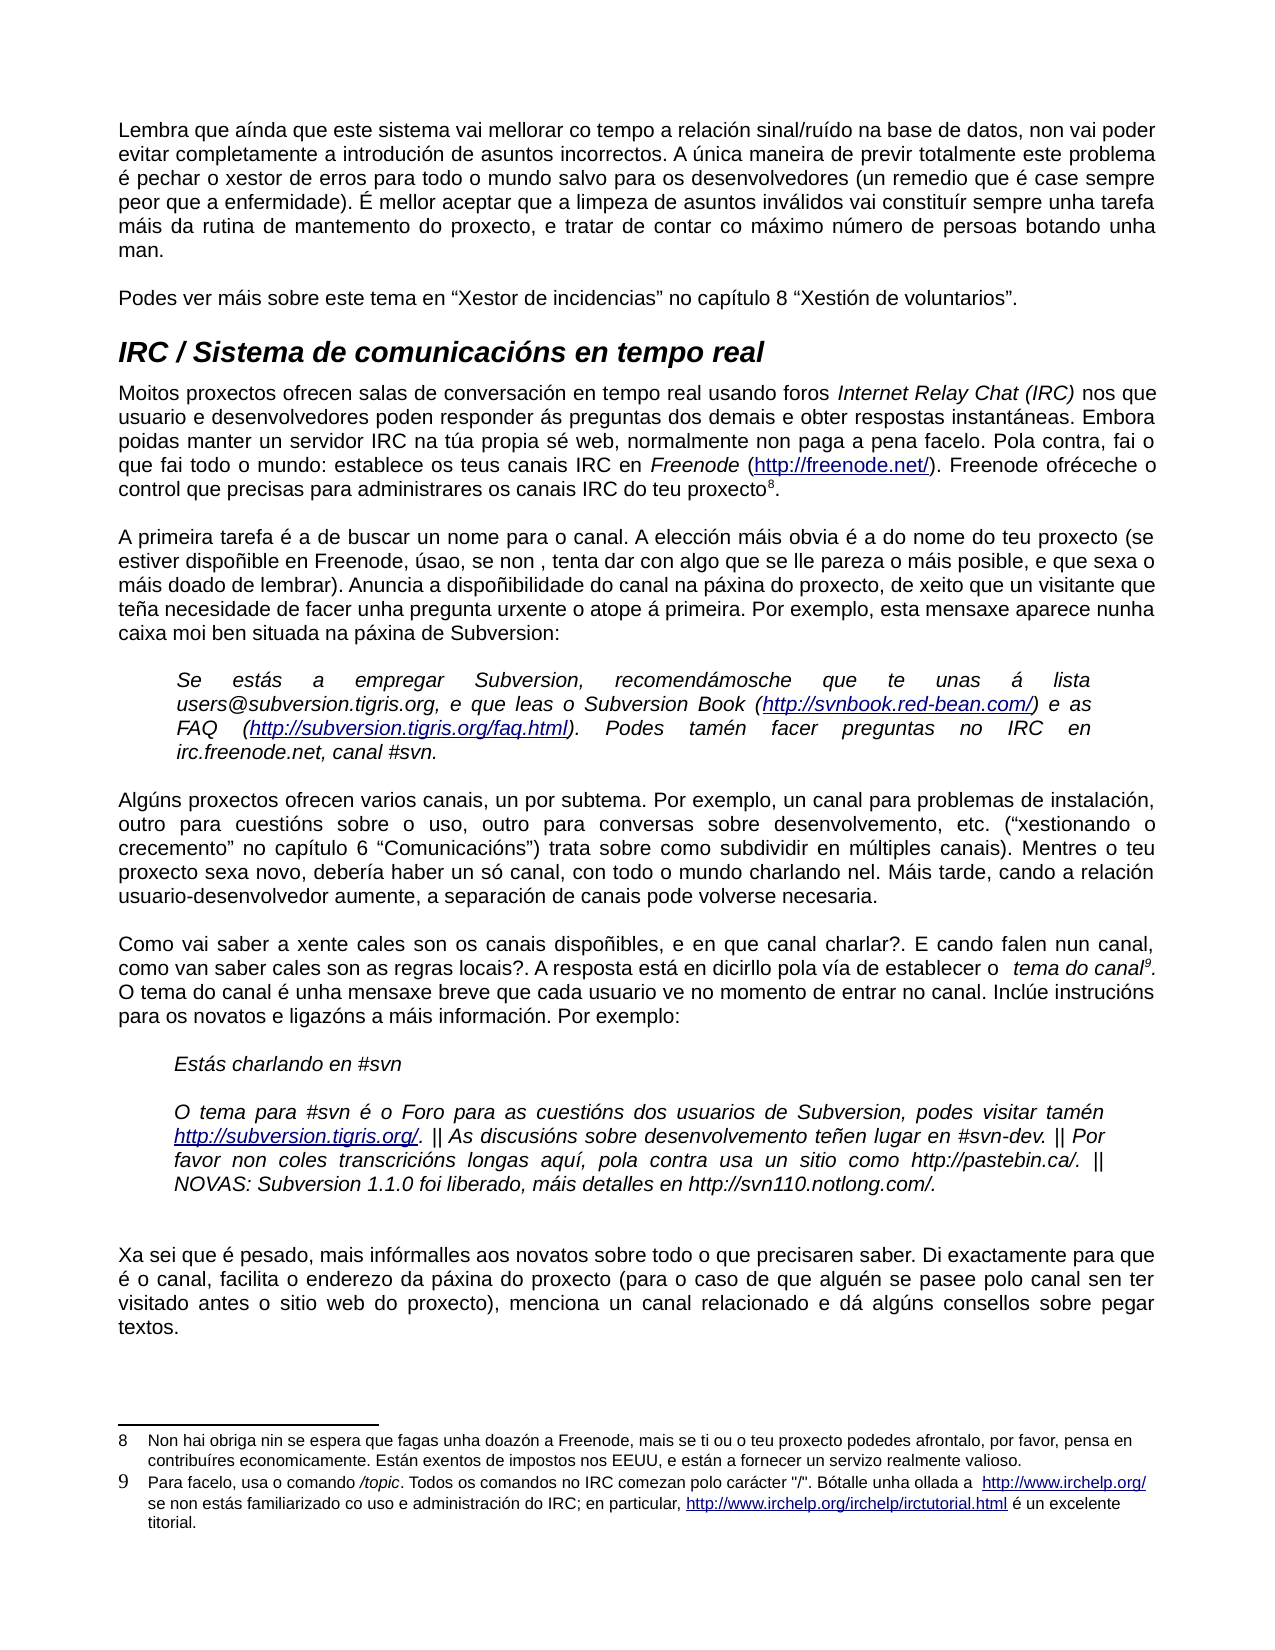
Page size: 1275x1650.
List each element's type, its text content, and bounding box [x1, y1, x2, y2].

text Se estás a empregar Subversion, recomendámosche que te unas á lista users@subversion.tigris.org, e que leas o Subversion Book (http://svnbook.red-bean.com/) e as FAQ (http://subversion.tigris.org/faq.html). Podes tamén facer preguntas no IRC en irc.freenode.net, canal #svn. [176, 668, 1094, 764]
text Algúns proxectos ofrecen varios canais, un por subtema. Por exemplo, un canal para problemas de instalación, outro para cuestións sobre o uso, outro para conversas sobre desenvolvemento, etc. (“xestionando o crecemento” no capítulo 6 “Comunicacións”) trata sobre como subdividir en múltiples canais). Mentres o teu proxecto sexa novo, debería haber un só canal, con todo o mundo charlando nel. Máis tarde, cando a relación usuario-desenvolvedor aumente, a separación de canais pode volverse necesaria. [118, 788, 1157, 908]
text Para facelo, usa o comando /topic. Todos os comandos no IRC comezan polo carácter "/". Bótalle unha ollada a http://www.irchelp.org/ se non estás familiarizado co uso e administración do IRC; en particular, http://www.irchelp.org/irchelp/irctutorial.html é un excelente titorial. [118, 1469, 1157, 1532]
text O tema para #svn é o Foro para as cuestións dos usuarios de Subversion, podes visitar tamén http://subversion.tigris.org/. || As discusións sobre desenvolvemento teñen lugar en #svn-dev. || Por favor non coles transcricións longas aquí, pola contra usa un sitio como http://pastebin.ca/. || NOVAS: Subversion 1.1.0 foi liberado, máis detalles en http://svn110.notlong.com/. [174, 1099, 1107, 1195]
text A primeira tarefa é a de buscar un nome para o canal. A elección máis obvia é a do nome do teu proxecto (se estiver dispoñible en Freenode, úsao, se non , tenta dar con algo que se lle pareza o máis posible, e que sexa o máis doado de lembrar). Anuncia a dispoñibilidade do canal na páxina do proxecto, de xeito que un visitante que teña necesidade de facer unha pregunta urxente o atope á primeira. Por exemplo, esta mensaxe aparece nunha caixa moi ben situada na páxina de Subversion: [118, 524, 1157, 644]
text Podes ver máis sobre este tema en “Xestor de incidencias” no capítulo 8 “Xestión de voluntarios”. [118, 286, 1157, 310]
text Xa sei que é pesado, mais infórmalles aos novatos sobre todo o que precisaren saber. Di exactamente para que é o canal, facilita o enderezo da páxina do proxecto (para o caso de que alguén se pasee polo canal sen ter visitado antes o sitio web do proxecto), menciona un canal relacionado e dá algúns consellos sobre pegar textos. [118, 1243, 1157, 1339]
text Moitos proxectos ofrecen salas de conversación en tempo real usando foros Internet Relay Chat (IRC) nos que usuario e desenvolvedores poden responder ás preguntas dos demais e obter respostas instantáneas. Embora poidas manter un servidor IRC na túa propia sé web, normalmente non paga a pena facelo. Pola contra, fai o que fai todo o mundo: establece os teus canais IRC en Freenode (http://freenode.net/). Freenode ofréceche o control que precisas para administrares os canais IRC do teu proxecto. [118, 381, 1157, 501]
text Estás charlando en #svn [174, 1052, 1107, 1076]
text Lembra que aínda que este sistema vai mellorar co tempo a relación sinal/ruído na base de datos, non vai poder evitar completamente a introdución de asuntos incorrectos. A única maneira de previr totalmente este problema é pechar o xestor de erros para todo o mundo salvo para os desenvolvedores (un remedio que é case sempre peor que a enfermidade). É mellor aceptar que a limpeza de asuntos inválidos vai constituír sempre unha tarefa máis da rutina de mantemento do proxecto, e tratar de contar co máximo número de persoas botando unha man. [118, 118, 1157, 262]
subtitle IRC / Sistema de comunicacións en tempo real [118, 335, 1157, 368]
text Como vai saber a xente cales son os canais dispoñibles, e en que canal charlar?. E cando falen nun canal, como van saber cales son as regras locais?. A resposta está en dicirllo pola vía de establecer o tema do canal. O tema do canal é unha mensaxe breve que cada usuario ve no momento de entrar no canal. Inclúe instrucións para os novatos e ligazóns a máis información. Por exemplo: [118, 932, 1157, 1028]
text Non hai obriga nin se espera que fagas unha doazón a Freenode, mais se ti ou o teu proxecto podedes afrontalo, por favor, pensa en contribuíres economicamente. Están exentos de impostos nos EEUU, e están a fornecer un servizo realmente valioso. [118, 1431, 1157, 1469]
